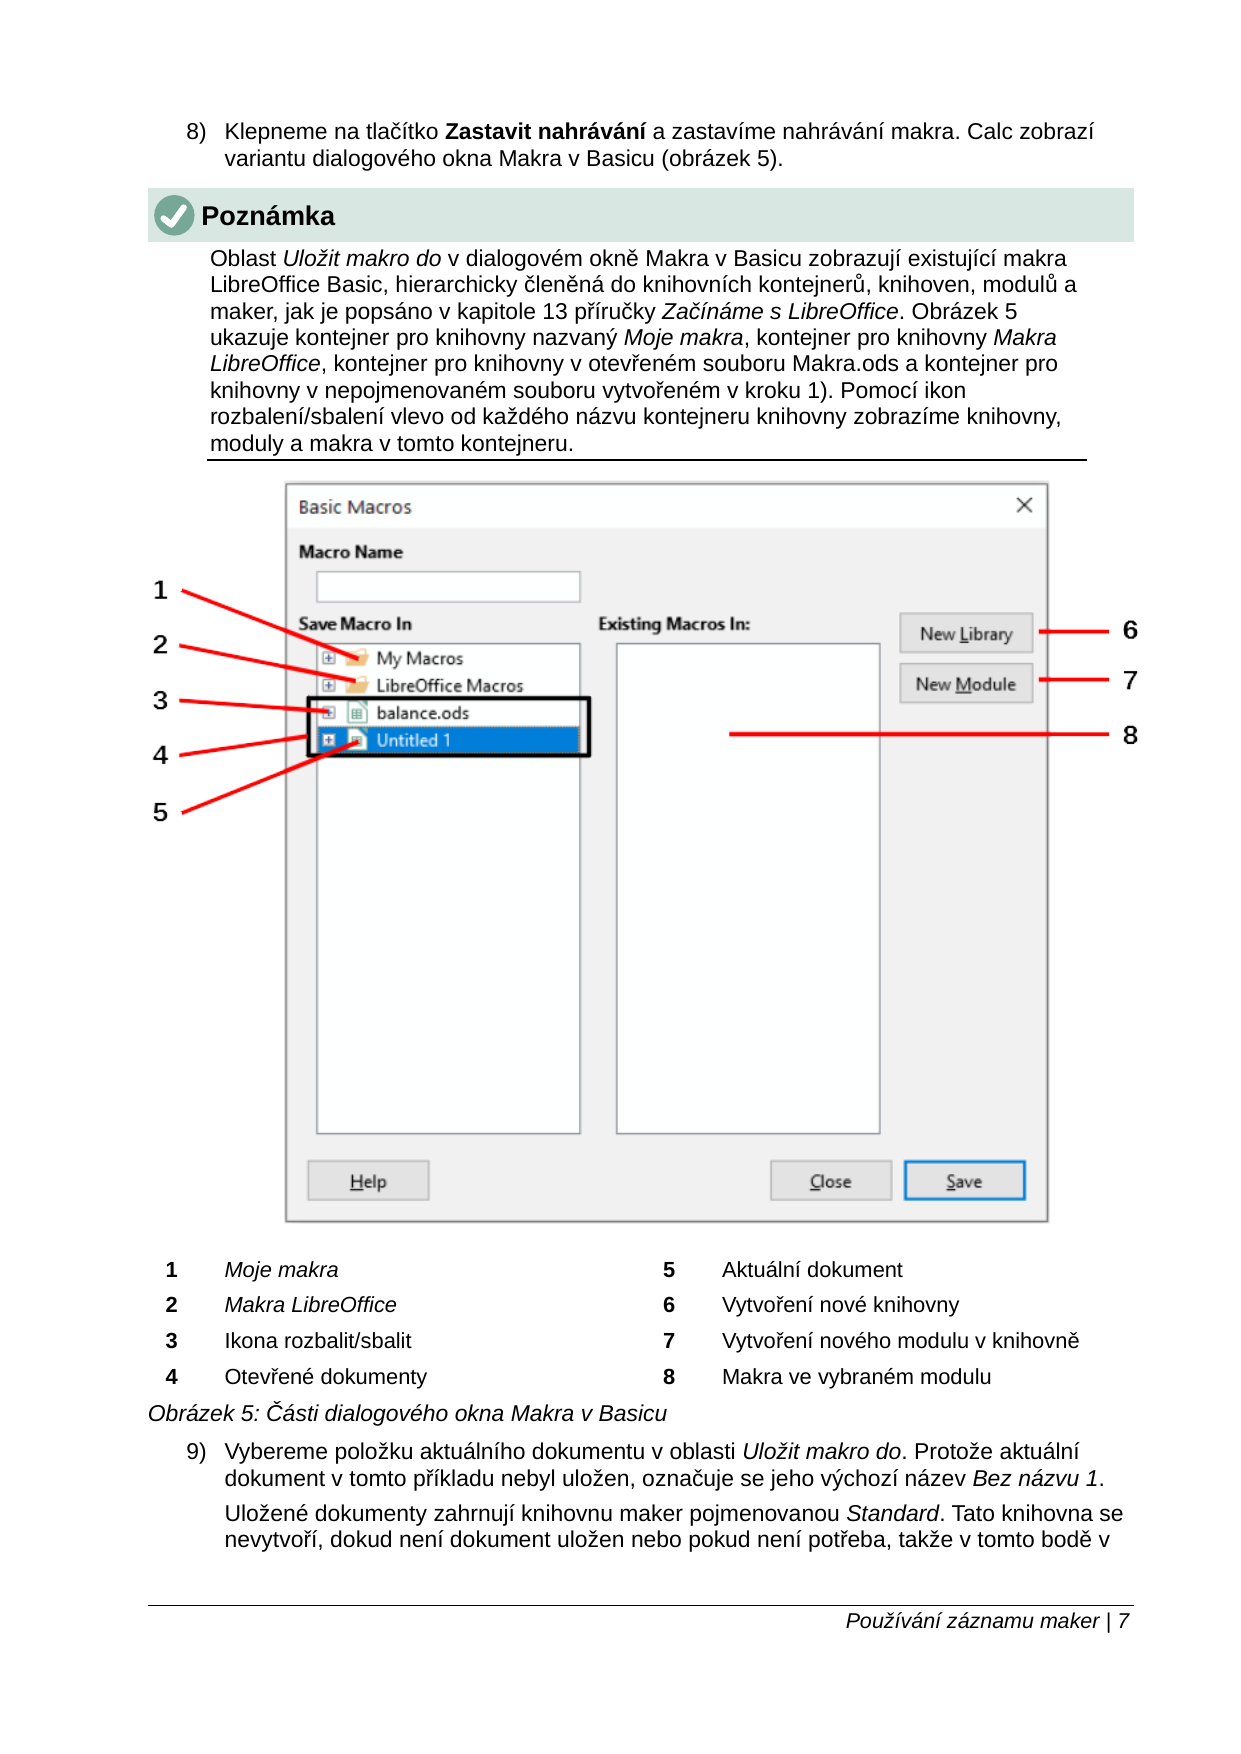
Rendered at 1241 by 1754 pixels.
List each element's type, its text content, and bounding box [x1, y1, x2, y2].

text Uložené dokumenty zahrnují knihovnu maker pojmenovanou Standard. Tato knihovna se nevytvoří, dokud není dokument uložen nebo pokud není potřeba, takže v tomto bodě v [207, 1500, 1134, 1552]
text Obrázek 5: Části dialogového okna Makra v Basicu [148, 1400, 1143, 1426]
table_header 5 [645, 1251, 704, 1286]
text Oblast Uložit makro do v dialogovém okně Makra v Basicu zobrazují existující makra LibreOffice Basic, hierarchicky členěná do knihovních kontejnerů, knihoven, modulů a maker, jak je popsáno v kapitole 13 příručky Začínáme s LibreOffice. Obrázek 5 ukazuje kontejner pro knihovny nazvaný Moje makra, kontejner pro knihovny Makra LibreOffice, kontejner pro knihovny v otevřeném souboru Makra.ods a kontejner pro knihovny v nepojmenovaném souboru vytvořeném v kroku 1. Pomocí ikon rozbalení/sbalení vlevo od každého názvu kontejneru knihovny zobrazíme knihovny, moduly a makra v tomto kontejneru. [207, 242, 1087, 459]
table_header Moje makra [207, 1251, 645, 1286]
table_cell Makra LibreOffice [207, 1286, 645, 1322]
table_cell Otevřené dokumenty [207, 1358, 645, 1394]
table_cell 8 [645, 1358, 704, 1394]
picture [146, 478, 1144, 1225]
table_cell 7 [645, 1322, 704, 1358]
list Vybereme položku aktuálního dokumentu v oblasti Uložit makro do. Protože aktuální dokument v tomto příkladu nebyl uložen, označuje se jeho výchozí název Bez názvu 1. [207, 1438, 1134, 1491]
table_cell 3 [148, 1322, 207, 1358]
subtitle Poznámka [148, 188, 1134, 242]
table_cell Vytvoření nového modulu v knihovně [704, 1322, 1143, 1358]
table_cell Vytvoření nové knihovny [704, 1286, 1143, 1322]
table_cell Makra ve vybraném modulu [704, 1358, 1143, 1394]
table_cell 4 [148, 1358, 207, 1394]
table_cell 6 [645, 1286, 704, 1322]
table_header 1 [148, 1251, 207, 1286]
list Klepneme na tlačítko Zastavit nahrávání a zastavíme nahrávání makra. Calc zobrazí variantu dialogového okna Makra v Basicu (obrázek 5). [207, 118, 1134, 171]
table_cell 2 [148, 1286, 207, 1322]
table_cell Ikona rozbalit/sbalit [207, 1322, 645, 1358]
table_header Aktuální dokument [704, 1251, 1143, 1286]
